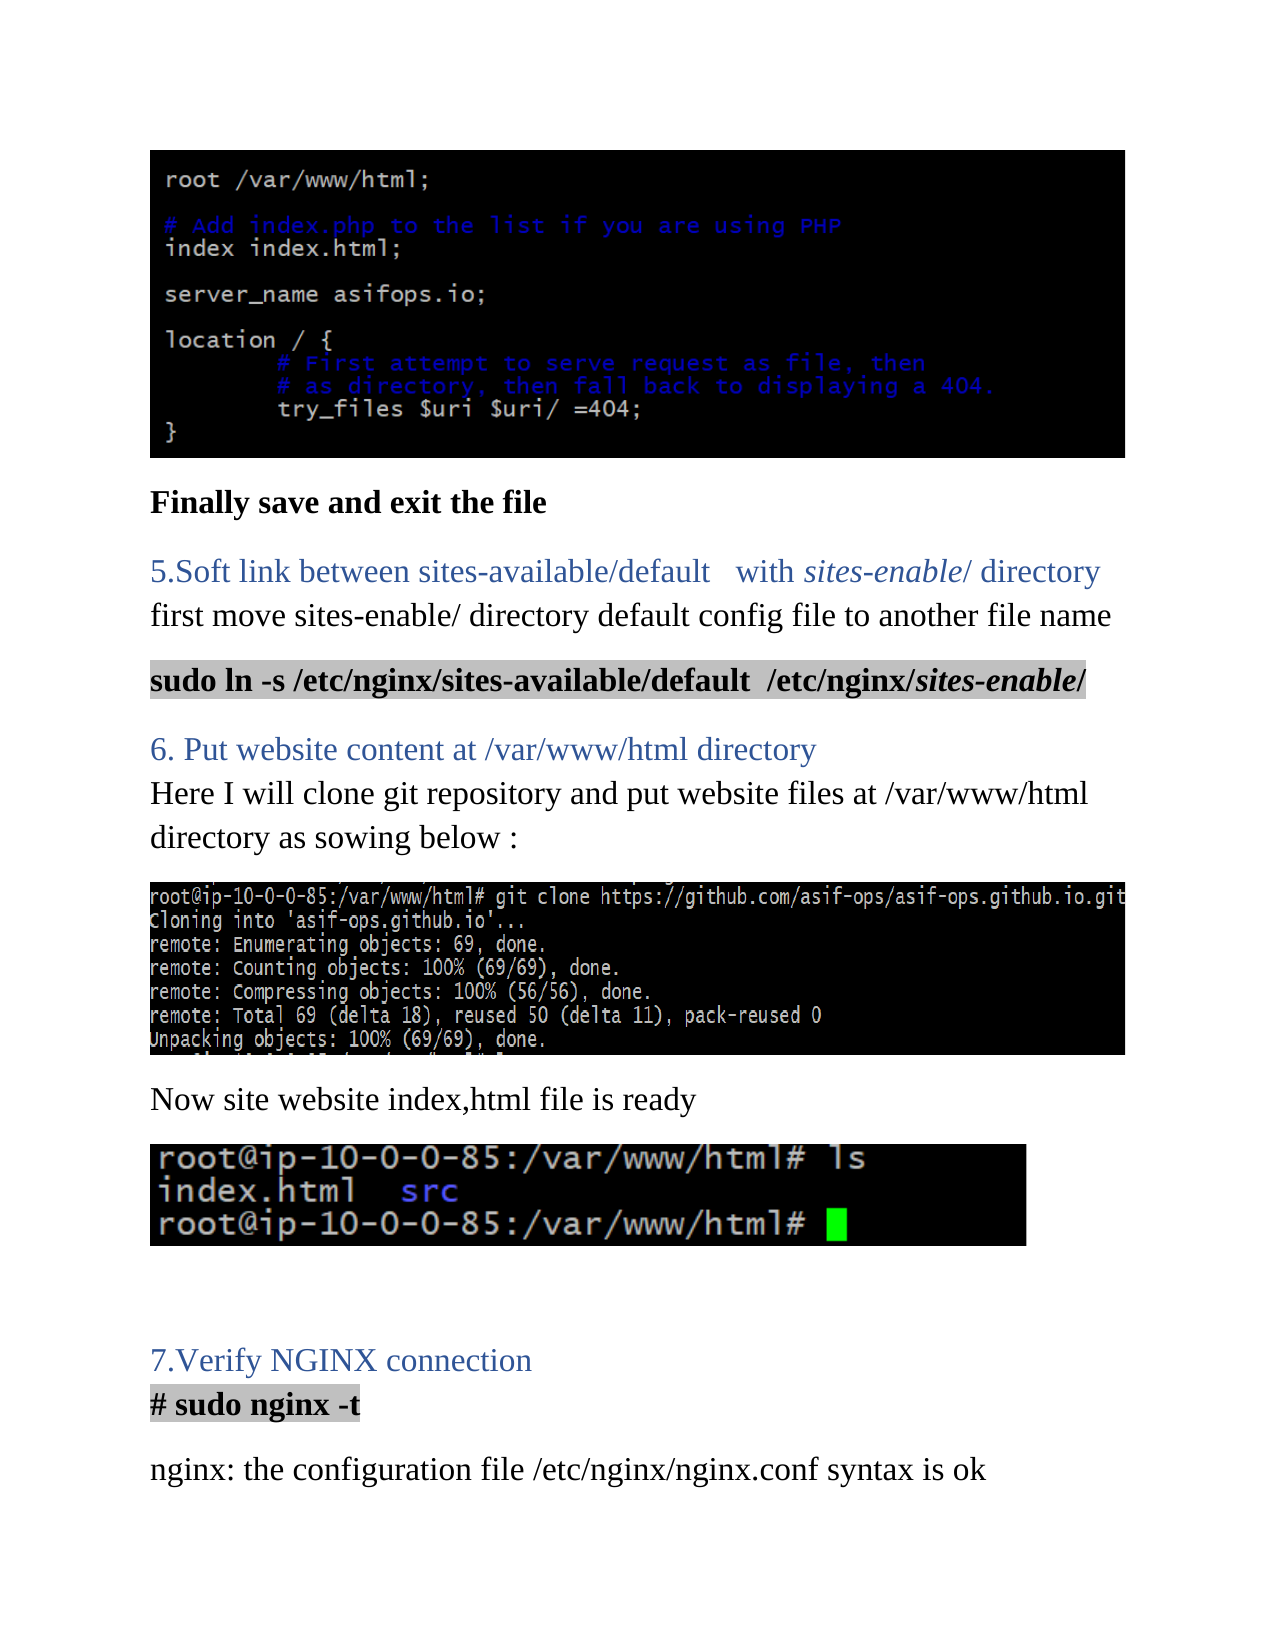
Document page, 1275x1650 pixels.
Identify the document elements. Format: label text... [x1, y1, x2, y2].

text Here I will clone git repository and put website files at /var/www/html directory as sowing below : [150, 773, 1125, 856]
subtitle 7.Verify NGINX connection [150, 1340, 1125, 1378]
text # sudo nginx -t [150, 1384, 1125, 1422]
text sudo ln -s /etc/nginx/sites-available/default /etc/nginx/sites-enable/ [150, 660, 1125, 699]
text Now site website index,html file is ready [150, 1079, 1125, 1118]
text nginx: the configuration file /etc/nginx/nginx.conf syntax is ok [150, 1449, 1125, 1487]
subtitle 5.Soft link between sites-available/default with sites-enable/ directory [150, 551, 1125, 590]
subtitle 6. Put website content at /var/www/html directory [150, 729, 1125, 768]
text Finally save and exit the file [150, 482, 1125, 521]
text first move sites-enable/ directory default config file to another file name [150, 595, 1125, 634]
